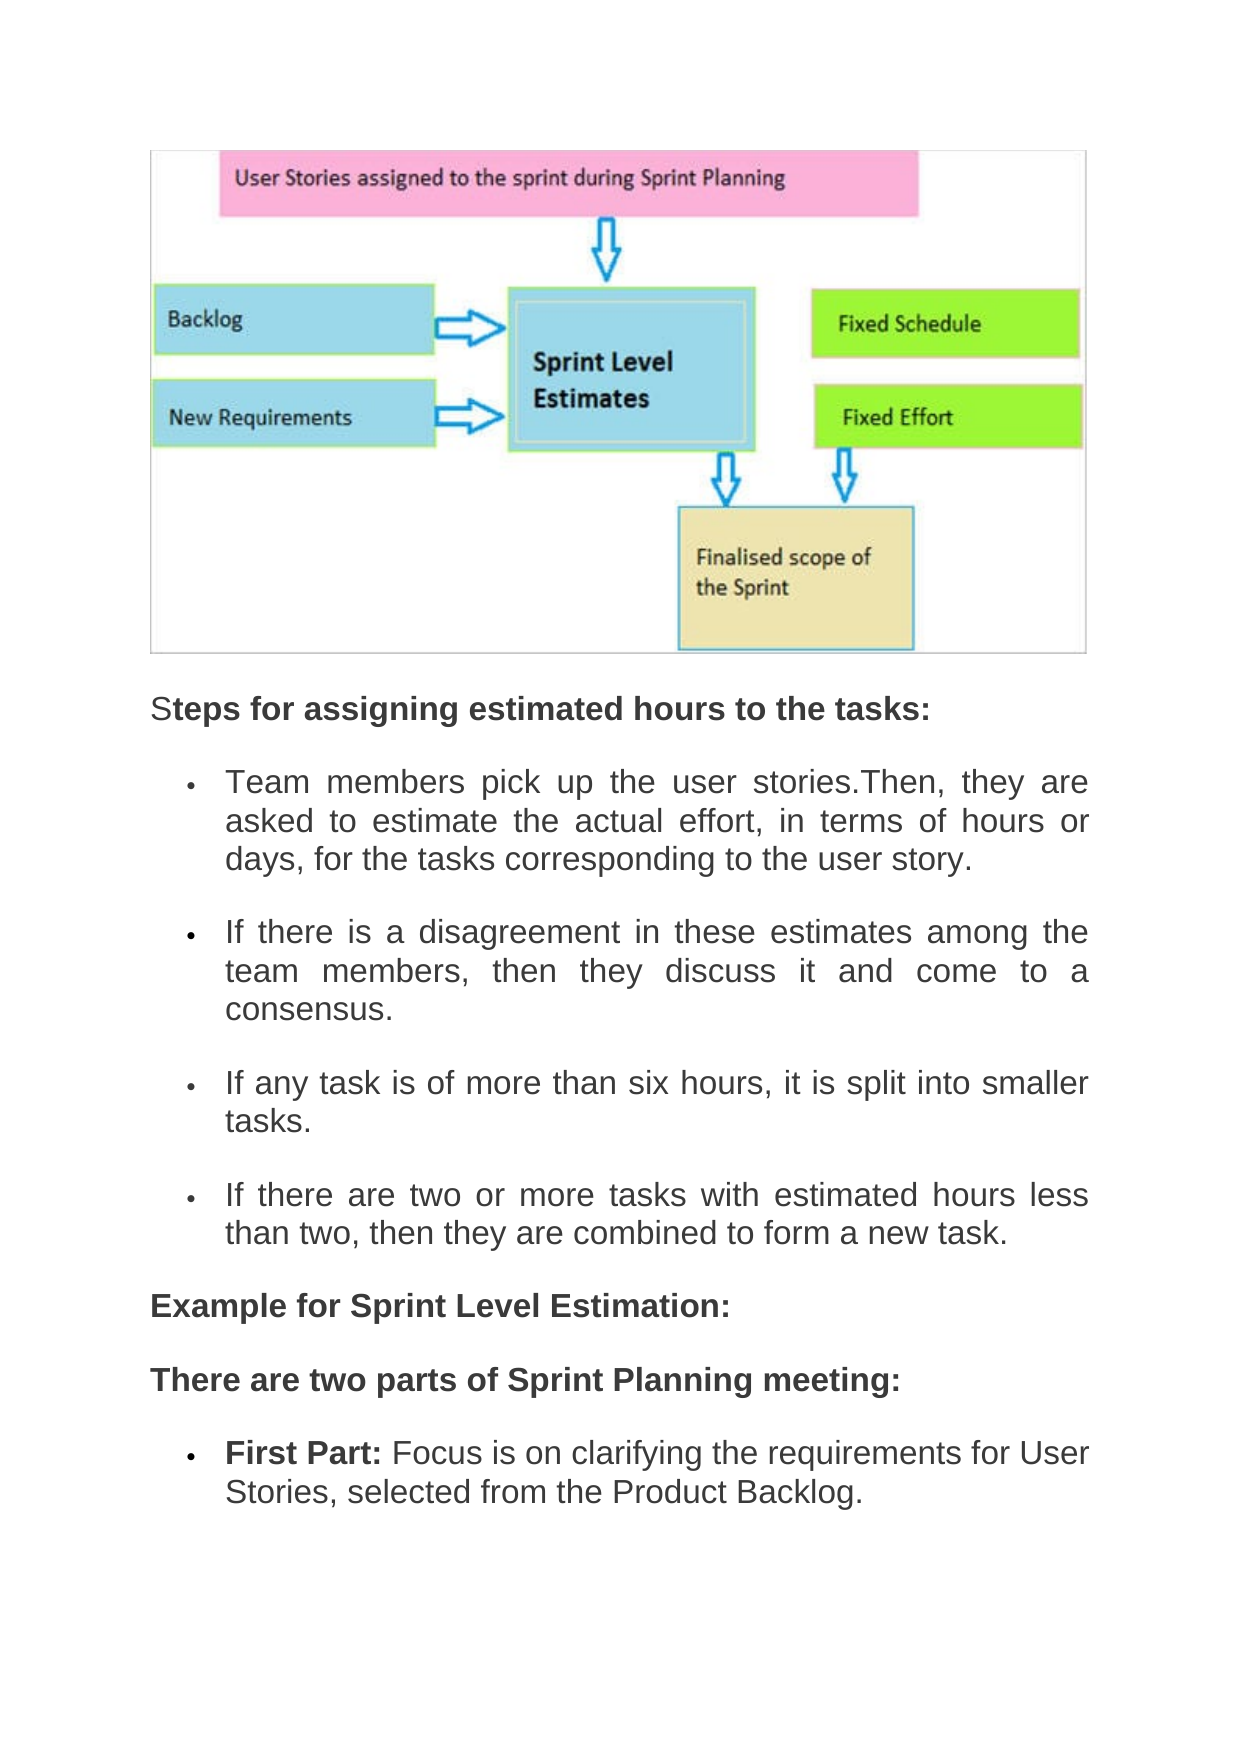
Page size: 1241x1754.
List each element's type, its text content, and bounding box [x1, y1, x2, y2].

picture [150, 150, 1087, 654]
list If there is a disagreement in these estimates among the team members, then they discuss it and come to a consensus. [187, 912, 1090, 1028]
list If any task is of more than six hours, it is split into smaller tasks. [187, 1063, 1090, 1140]
list First Part: Focus is on clarifying the requirements for User Stories, selected from the Product Backlog. [187, 1433, 1090, 1510]
text Steps for assigning estimated hours to the tasks: [150, 689, 1090, 727]
list If there are two or more tasks with estimated hours less than two, then they are combined to form a new task. [187, 1175, 1090, 1252]
text Example for Sprint Level Estimation: [150, 1287, 1090, 1325]
text There are two parts of Sprint Planning meeting: [150, 1360, 1090, 1398]
list Team members pick up the user stories.Then, they are asked to estimate the actual effort, in terms of hours or days, for the tasks corresponding to the user story. [187, 762, 1090, 877]
